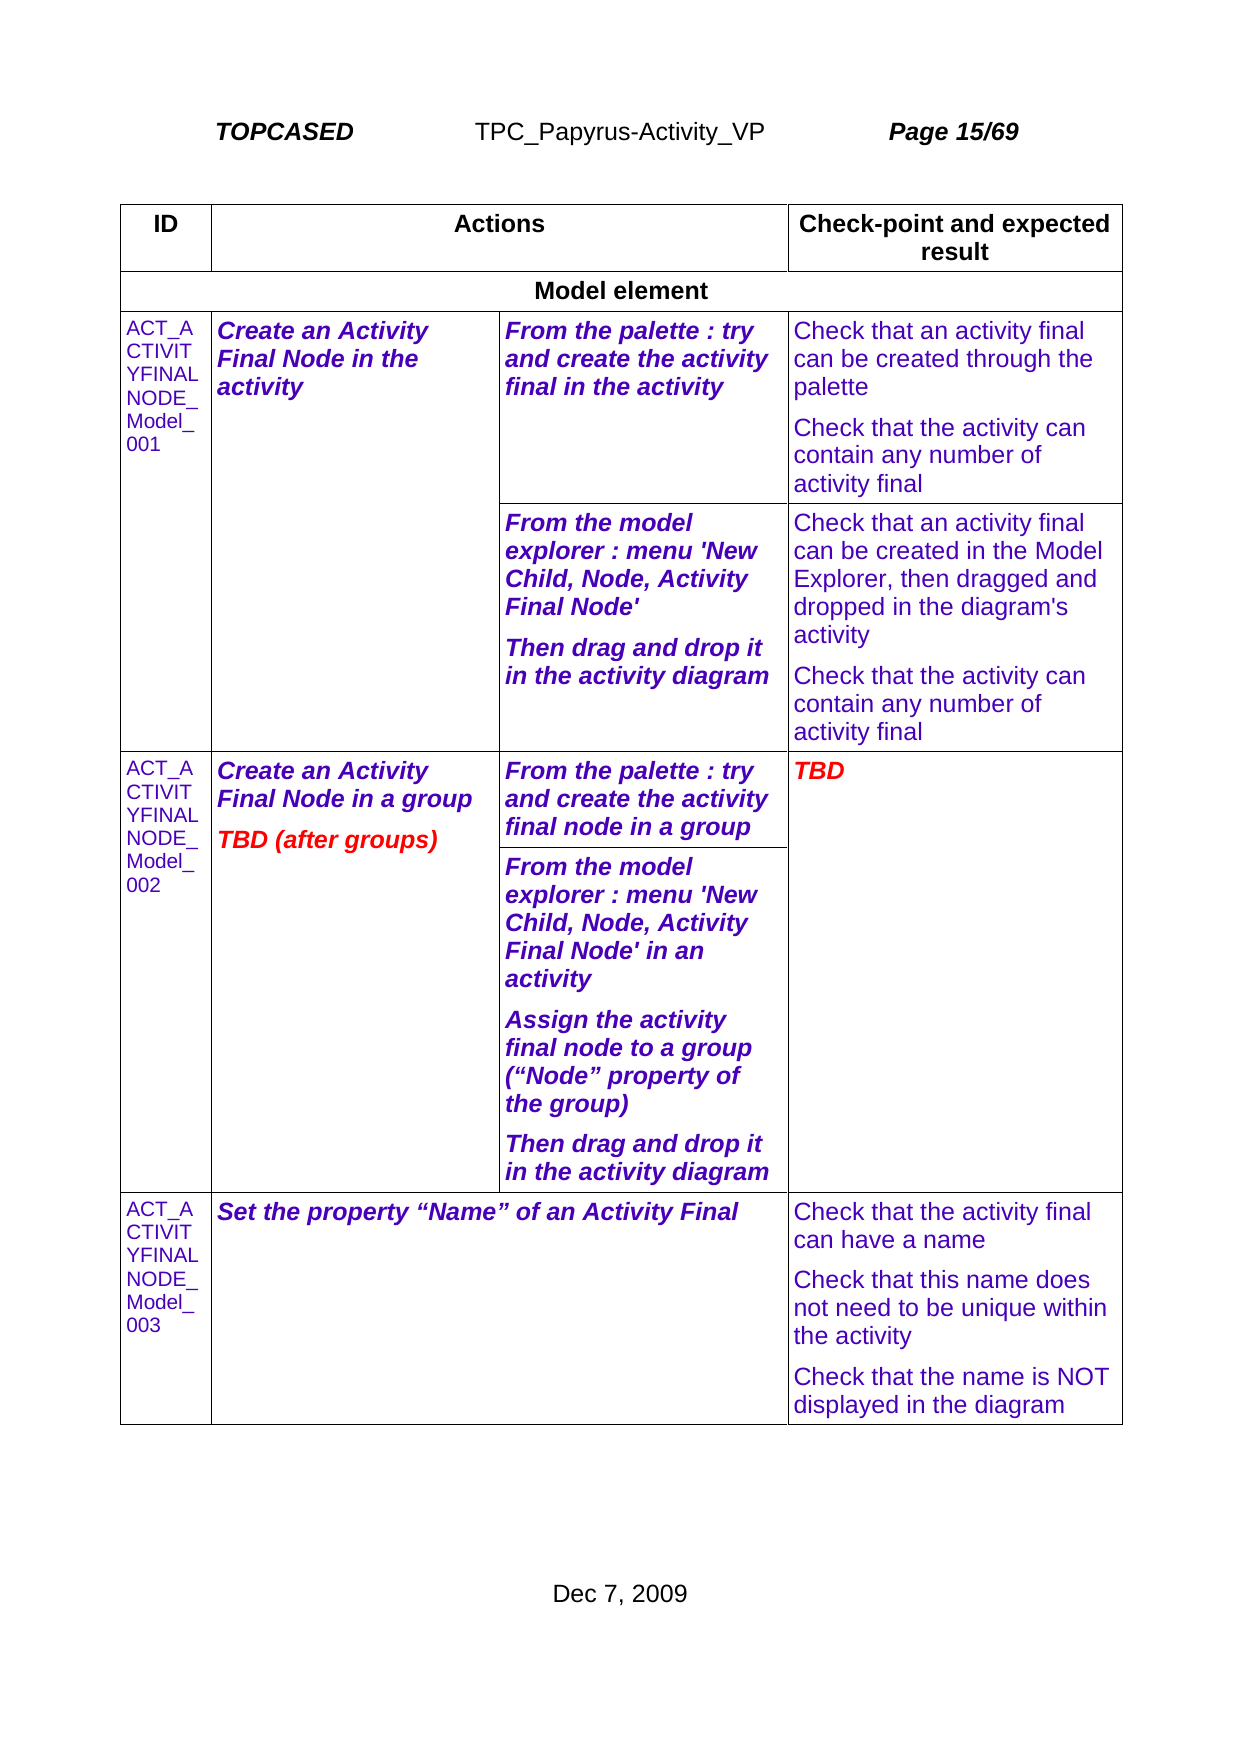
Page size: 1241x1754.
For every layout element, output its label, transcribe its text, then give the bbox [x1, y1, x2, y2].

table_cell TBD [789, 752, 1122, 1192]
table_cell From the palette : try and create the activity final in the activity [500, 312, 787, 503]
table_cell Check that an activity final can be created in the Model Explorer, then dragged and dropped in the diagram's activity Check that the activity can contain any number of activity final [789, 504, 1122, 751]
table_header ID [121, 205, 211, 271]
table_cell Set the property “Name” of an Activity Final [212, 1193, 787, 1424]
table_cell From the palette : try and create the activity final node in a group [500, 752, 787, 847]
table_cell Check that the activity final can have a name Check that this name does not need to be unique within the activity Check that the name is NOT displayed in the diagram [789, 1193, 1122, 1424]
table_cell From the model explorer : menu 'New Child, Node, Activity Final Node' in an activity Assign the activity final node to a group (“Node” property of the group) Then drag and drop it in the activity diagram [500, 848, 787, 1192]
table_header Check-point and expected result [789, 205, 1122, 271]
table_cell ACT_ACTIVITYFINALNODE_Model_003 [121, 1193, 211, 1424]
table_cell Model element [121, 272, 1122, 311]
table_cell From the model explorer : menu 'New Child, Node, Activity Final Node' Then drag and drop it in the activity diagram [500, 504, 787, 751]
table_cell ACT_ACTIVITYFINALNODE_Model_002 [121, 752, 211, 1192]
table_cell Check that an activity final can be created through the palette Check that the activity can contain any number of activity final [789, 312, 1122, 503]
table_cell Create an Activity Final Node in a group TBD (after groups) [212, 752, 499, 1192]
table_header Actions [212, 205, 787, 271]
table_cell ACT_ACTIVITYFINALNODE_Model_001 [121, 312, 211, 751]
table_cell Create an Activity Final Node in the activity [212, 312, 499, 751]
